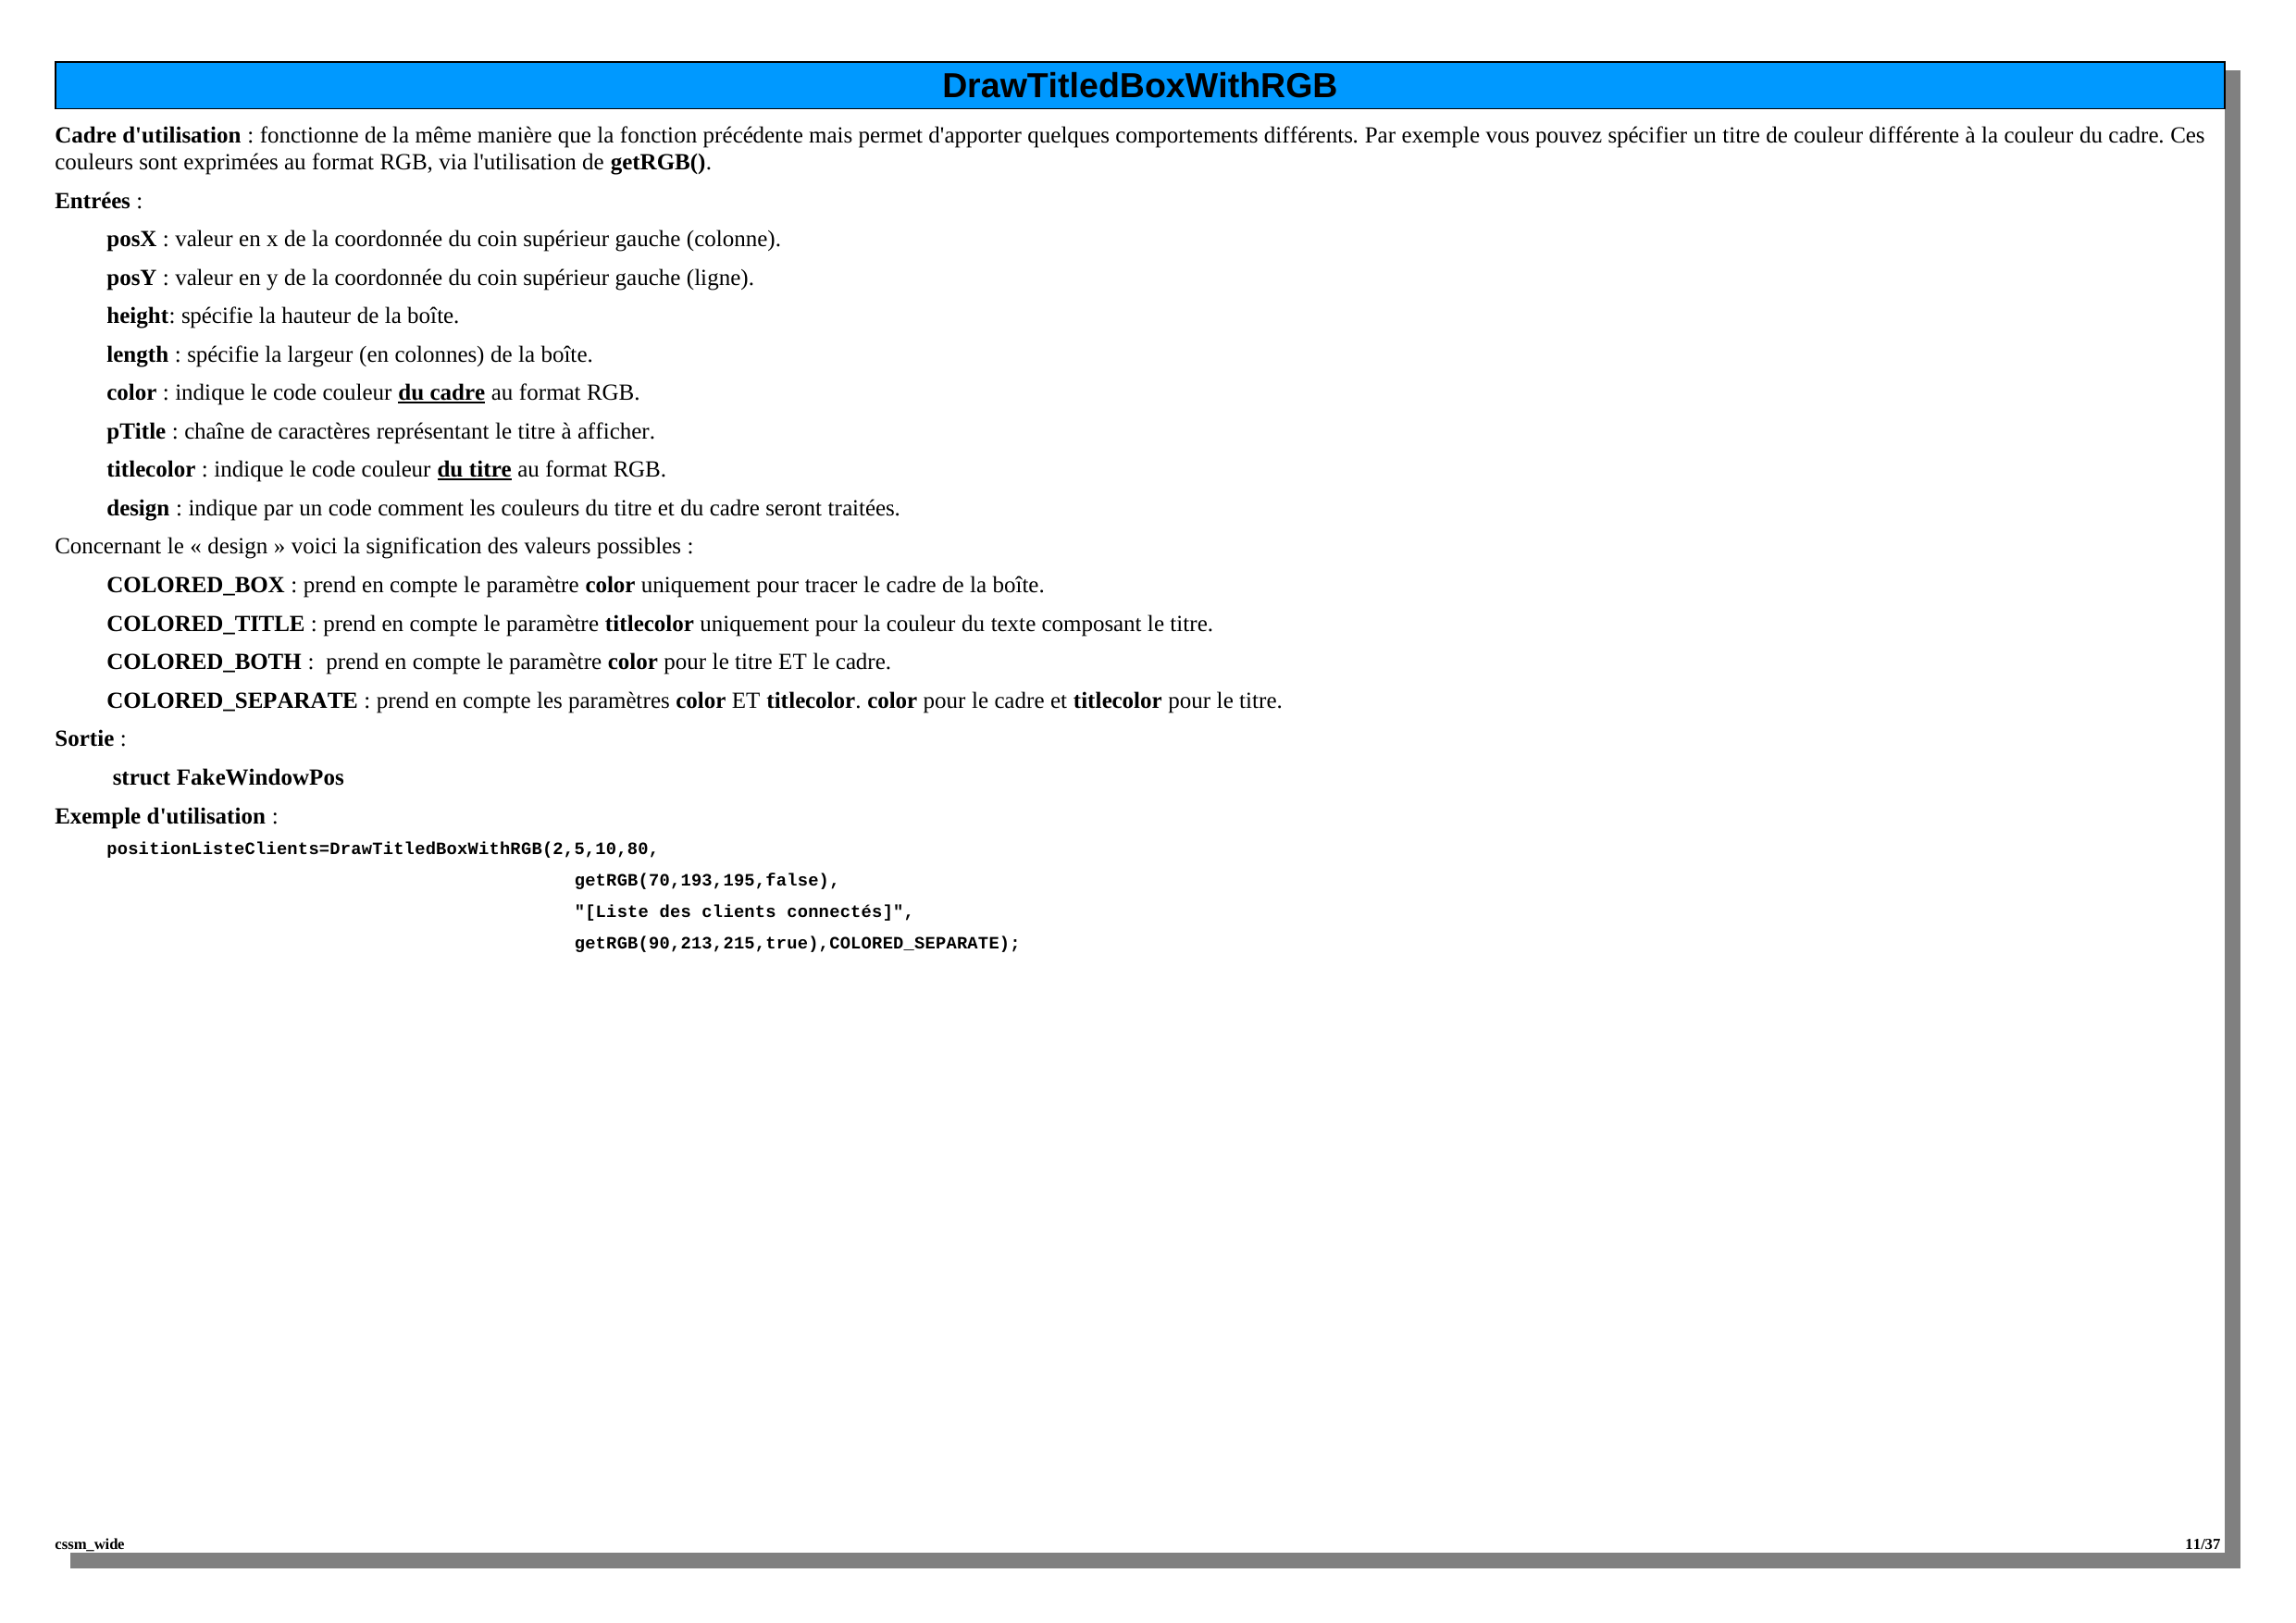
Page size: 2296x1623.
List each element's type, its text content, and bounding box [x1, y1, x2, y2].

text struct FakeWindowPos [55, 763, 2225, 790]
text Entrées : [55, 186, 2225, 213]
text COLORED_SEPARATE : prend en compte les paramètres color ET titlecolor. color pour le cadre et titlecolor pour le titre. [55, 687, 2225, 713]
text length : spécifie la largeur (en colonnes) de la boîte. [55, 341, 2225, 367]
text getRGB(70,193,195,false), [55, 872, 2225, 891]
text Sortie : [55, 725, 2225, 751]
text COLORED_TITLE : prend en compte le paramètre titlecolor uniquement pour la couleur du texte composant le titre. [55, 609, 2225, 637]
text COLORED_BOTH : prend en compte le paramètre color pour le titre ET le cadre. [55, 648, 2225, 675]
text design : indique par un code comment les couleurs du titre et du cadre seront traitées. [55, 494, 2225, 521]
text getRGB(90,213,215,true),COLORED_SEPARATE); [55, 935, 2225, 954]
text Exemple d'utilisation : [55, 801, 2225, 828]
text posX : valeur en x de la coordonnée du coin supérieur gauche (colonne). [55, 225, 2225, 252]
text "[Liste des clients connectés]", [55, 903, 2225, 923]
text Cadre d'utilisation : fonctionne de la même manière que la fonction précédente mais permet d'apporter quelques comportements différents. Par exemple vous pouvez spécifier un titre de couleur différente à la couleur du cadre. Ces couleurs sont exprimées au format RGB, via l'utilisation de getRGB(). [55, 121, 2225, 175]
text height: spécifie la hauteur de la boîte. [55, 302, 2225, 328]
text color : indique le code couleur du cadre au format RGB. [55, 378, 2225, 405]
text posY : valeur en y de la coordonnée du coin supérieur gauche (ligne). [55, 263, 2225, 290]
text COLORED_BOX : prend en compte le paramètre color uniquement pour tracer le cadre de la boîte. [55, 571, 2225, 598]
text titlecolor : indique le code couleur du titre au format RGB. [55, 455, 2225, 482]
subtitle DrawTitledBoxWithRGB [56, 63, 2224, 108]
text pTitle : chaîne de caractères représentant le titre à afficher. [55, 417, 2225, 444]
text positionListeClients=DrawTitledBoxWithRGB(2,5,10,80, [55, 840, 2225, 860]
text Concernant le « design » voici la signification des valeurs possibles : [55, 532, 2225, 559]
